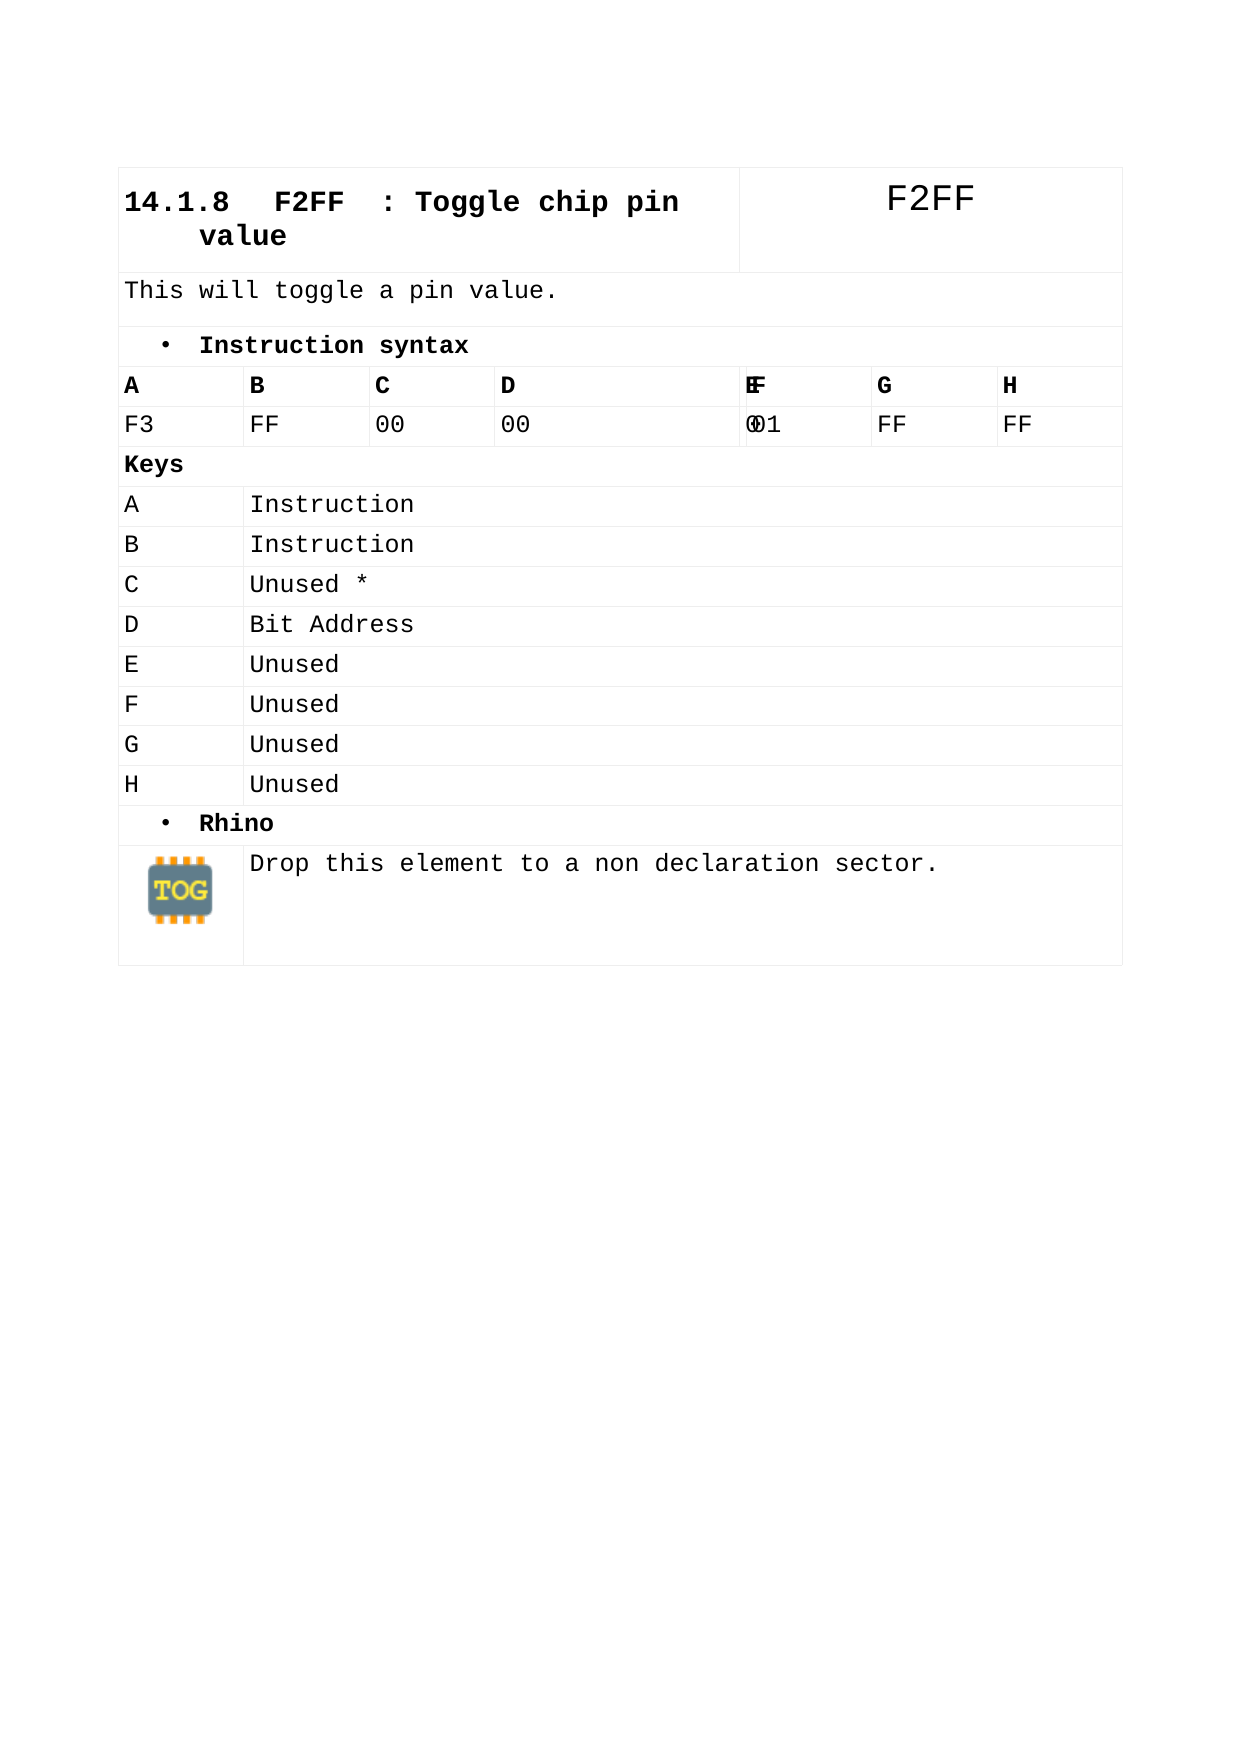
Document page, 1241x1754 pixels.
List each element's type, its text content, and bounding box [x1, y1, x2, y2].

table_cell 00 [495, 407, 739, 446]
table_cell This will toggle a pin value. [119, 273, 1122, 326]
table_header F2FF : Toggle chip pin value [119, 168, 739, 272]
table_header F2FF [740, 168, 1122, 272]
table_cell 02 [740, 407, 746, 446]
table_cell Rhino [119, 806, 1122, 845]
table_cell [119, 846, 243, 965]
table_cell Instruction [244, 527, 1122, 566]
table_cell F [747, 367, 871, 406]
table_cell Unused [244, 766, 1122, 805]
table_cell Keys [119, 447, 1122, 486]
table_cell F3 [119, 407, 243, 446]
table_cell G [872, 367, 997, 406]
table_cell E [119, 647, 243, 686]
table_cell F [119, 687, 243, 725]
table_cell H [998, 367, 1122, 406]
table_cell H [119, 766, 243, 805]
table_cell D [495, 367, 739, 406]
table_cell Unused [244, 687, 1122, 725]
table_cell Instruction syntax [119, 327, 1122, 366]
table_cell E [740, 367, 746, 406]
table_cell B [244, 367, 369, 406]
table_cell Unused [244, 647, 1122, 686]
table_cell A [119, 487, 243, 526]
table_cell FF [244, 407, 369, 446]
table_cell C [370, 367, 494, 406]
table_cell Drop this element to a non declaration sector. [244, 846, 1122, 965]
table_cell Instruction [244, 487, 1122, 526]
table_cell 00 [370, 407, 494, 446]
table_cell FF [872, 407, 997, 446]
table_cell A [119, 367, 243, 406]
table_cell Unused [244, 726, 1122, 765]
table_cell B [119, 527, 243, 566]
picture [140, 851, 221, 931]
table_cell G [119, 726, 243, 765]
table_cell C [119, 567, 243, 606]
table_cell Unused * [244, 567, 1122, 606]
table_cell Bit Address [244, 607, 1122, 646]
table_cell 01 [747, 407, 871, 446]
table_cell D [119, 607, 243, 646]
table_cell FF [998, 407, 1122, 446]
